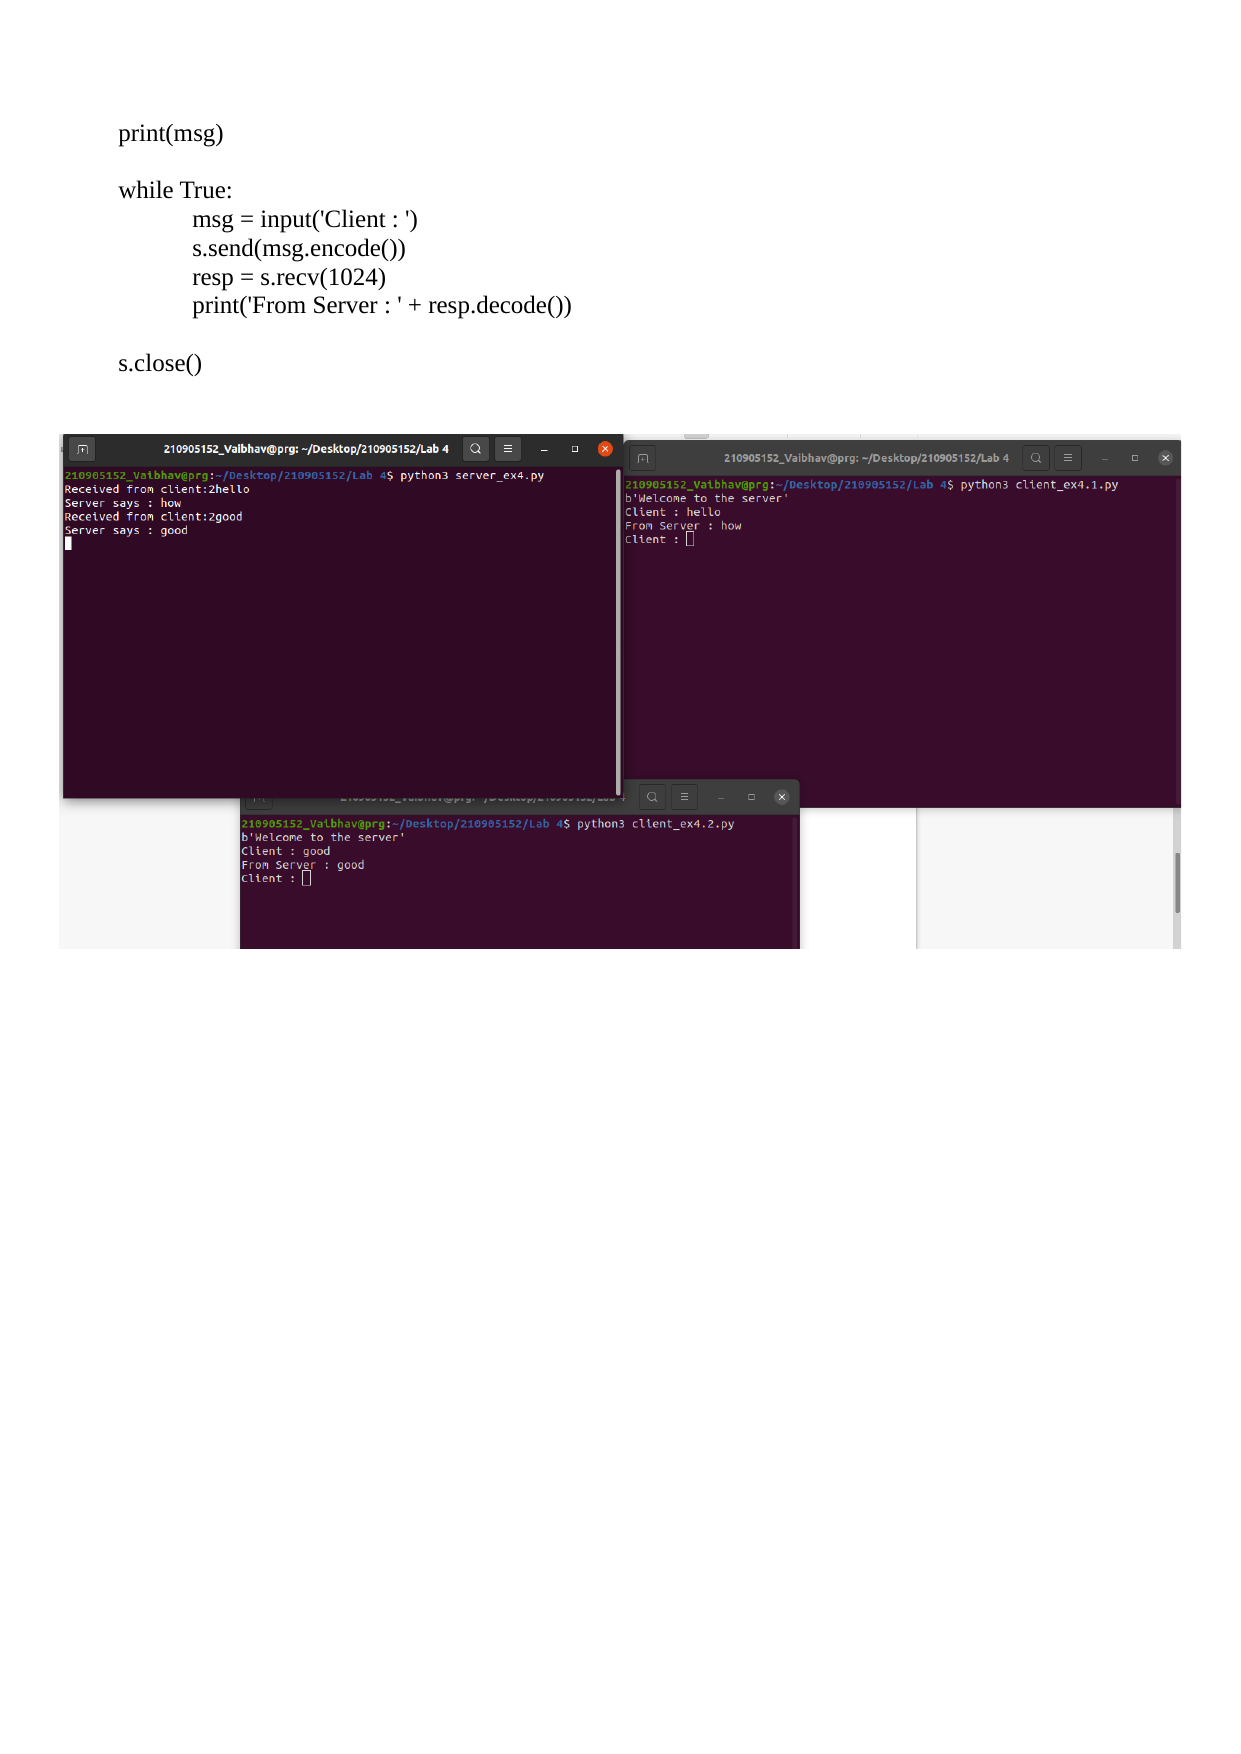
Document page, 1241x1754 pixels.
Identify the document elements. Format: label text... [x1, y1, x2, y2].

text resp = s.recv(1024) [118, 262, 1122, 291]
text print(msg) [118, 118, 1122, 147]
text while True: [118, 176, 1122, 204]
text s.close() [118, 348, 1122, 377]
text print('From Server : ' + resp.decode()) [118, 291, 1122, 319]
text s.send(msg.encode()) [118, 233, 1122, 262]
picture [59, 434, 1182, 949]
text msg = input('Client : ') [118, 204, 1122, 233]
